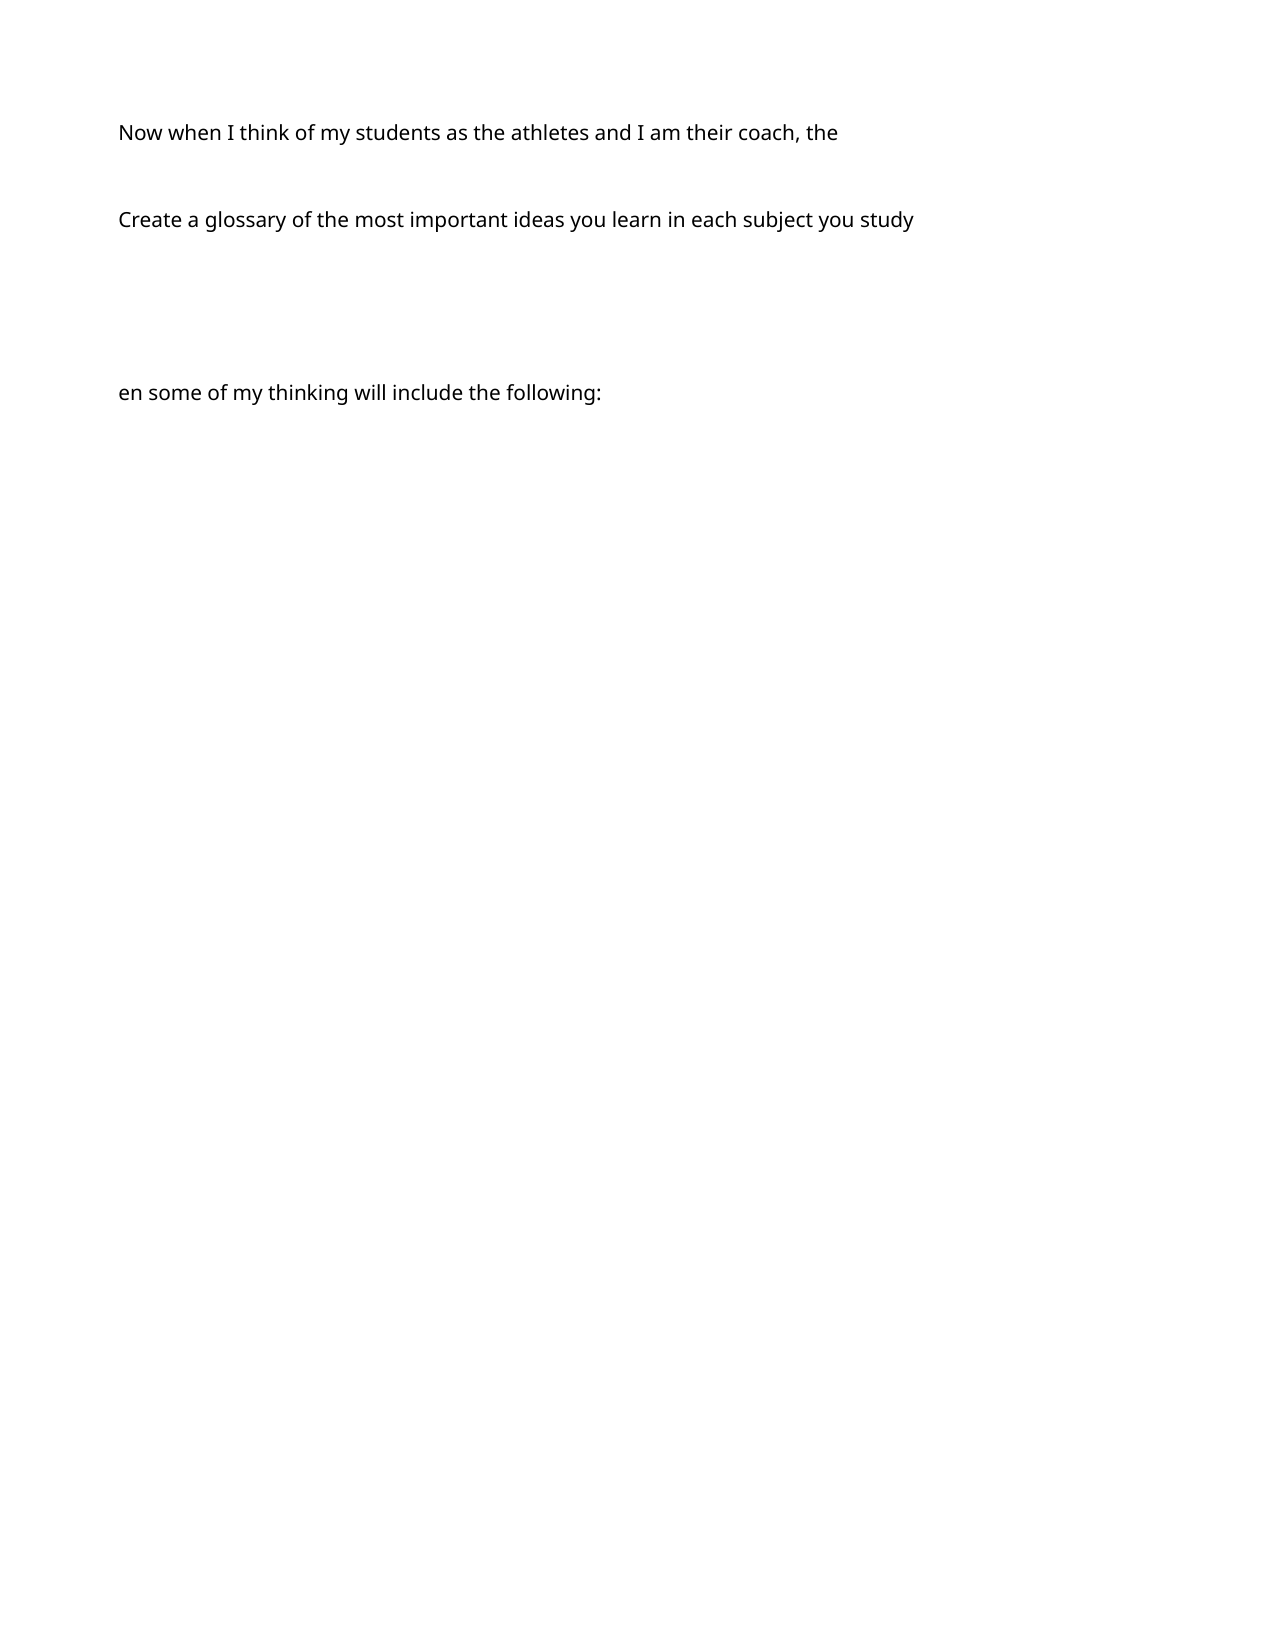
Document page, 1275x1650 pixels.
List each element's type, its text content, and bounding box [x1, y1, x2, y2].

text Now when I think of my students as the athletes and I am their coach, the [118, 118, 1157, 147]
text en some of my thinking will include the following: [118, 378, 1157, 407]
text Create a glossary of the most important ideas you learn in each subject you study [118, 205, 1157, 233]
